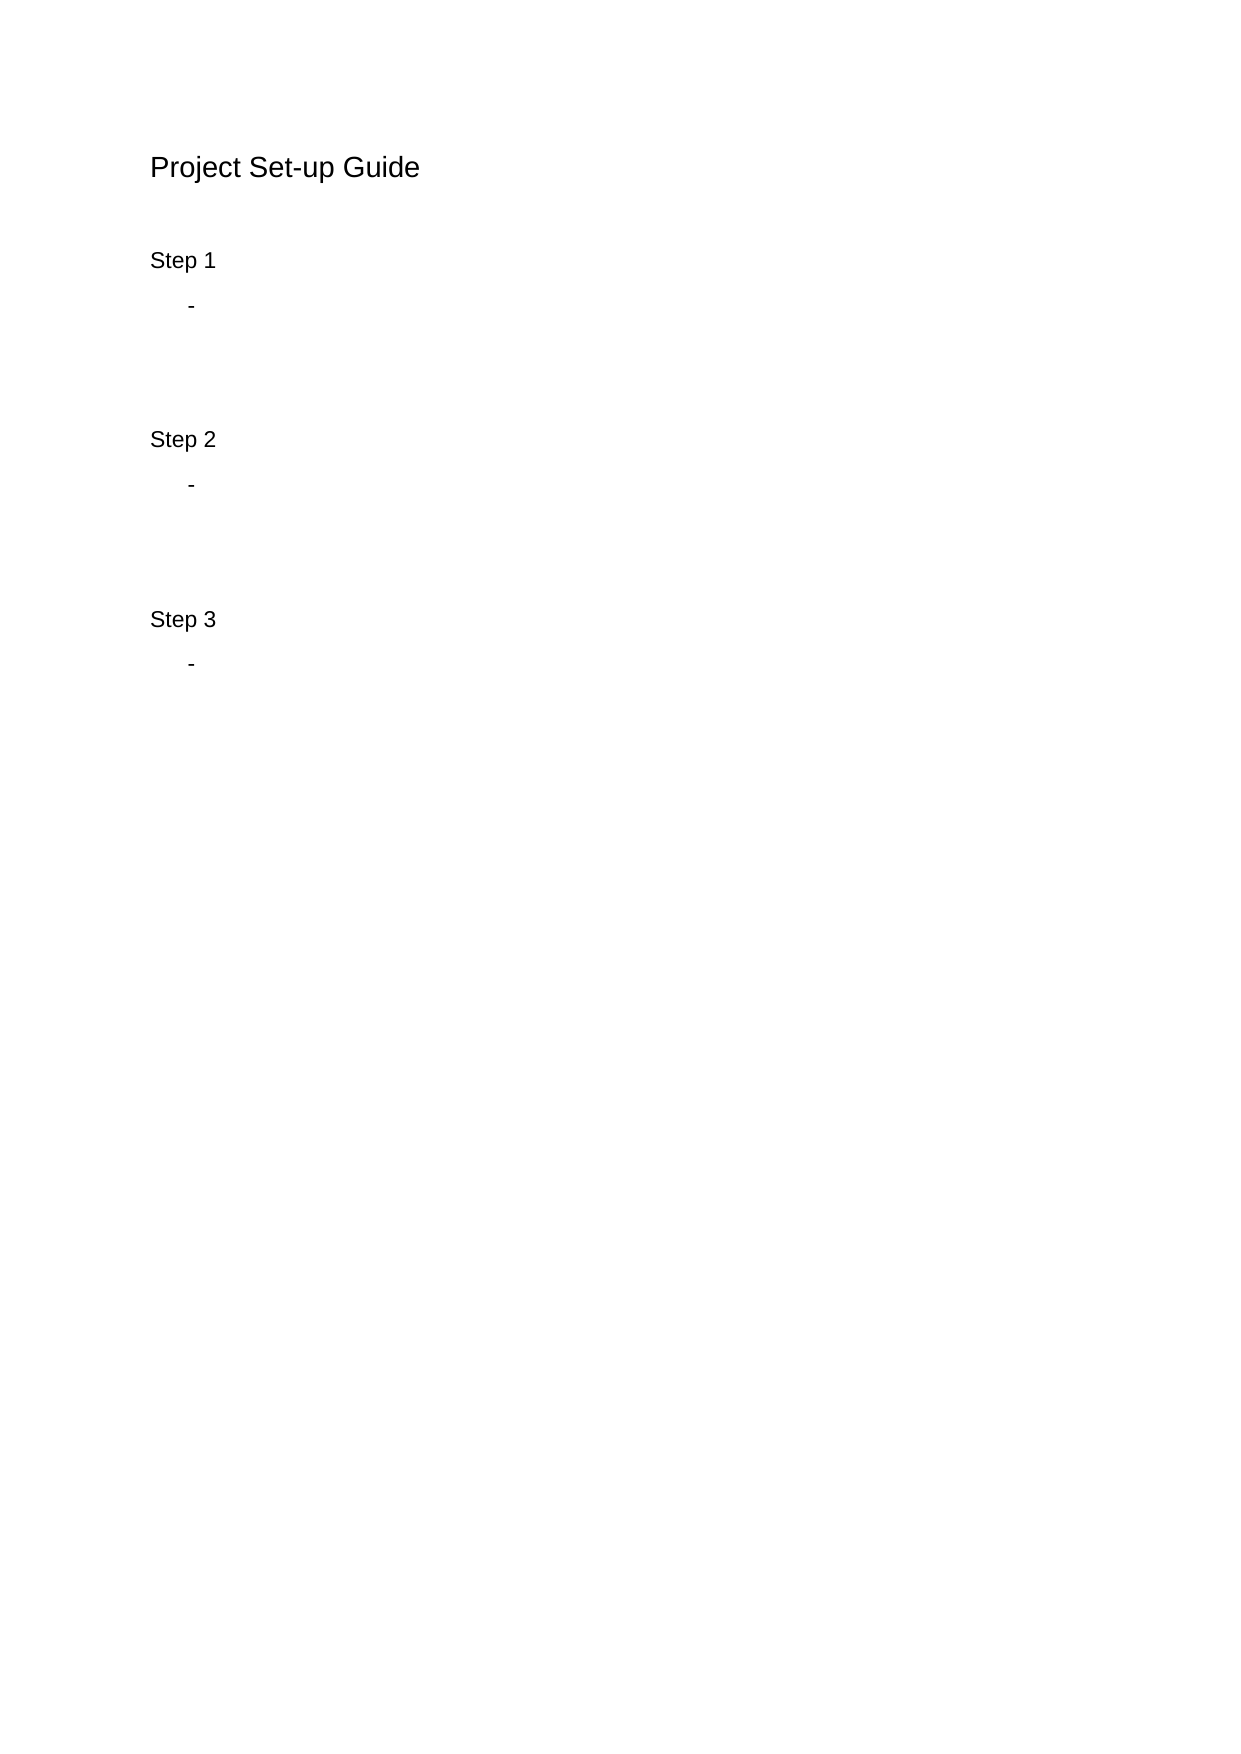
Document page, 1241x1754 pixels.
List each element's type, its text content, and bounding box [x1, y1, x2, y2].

text Project Set-up Guide [150, 150, 1090, 183]
text Step 1 [150, 247, 1090, 274]
text Step 3 [150, 606, 1090, 632]
text Step 2 [150, 426, 1090, 453]
